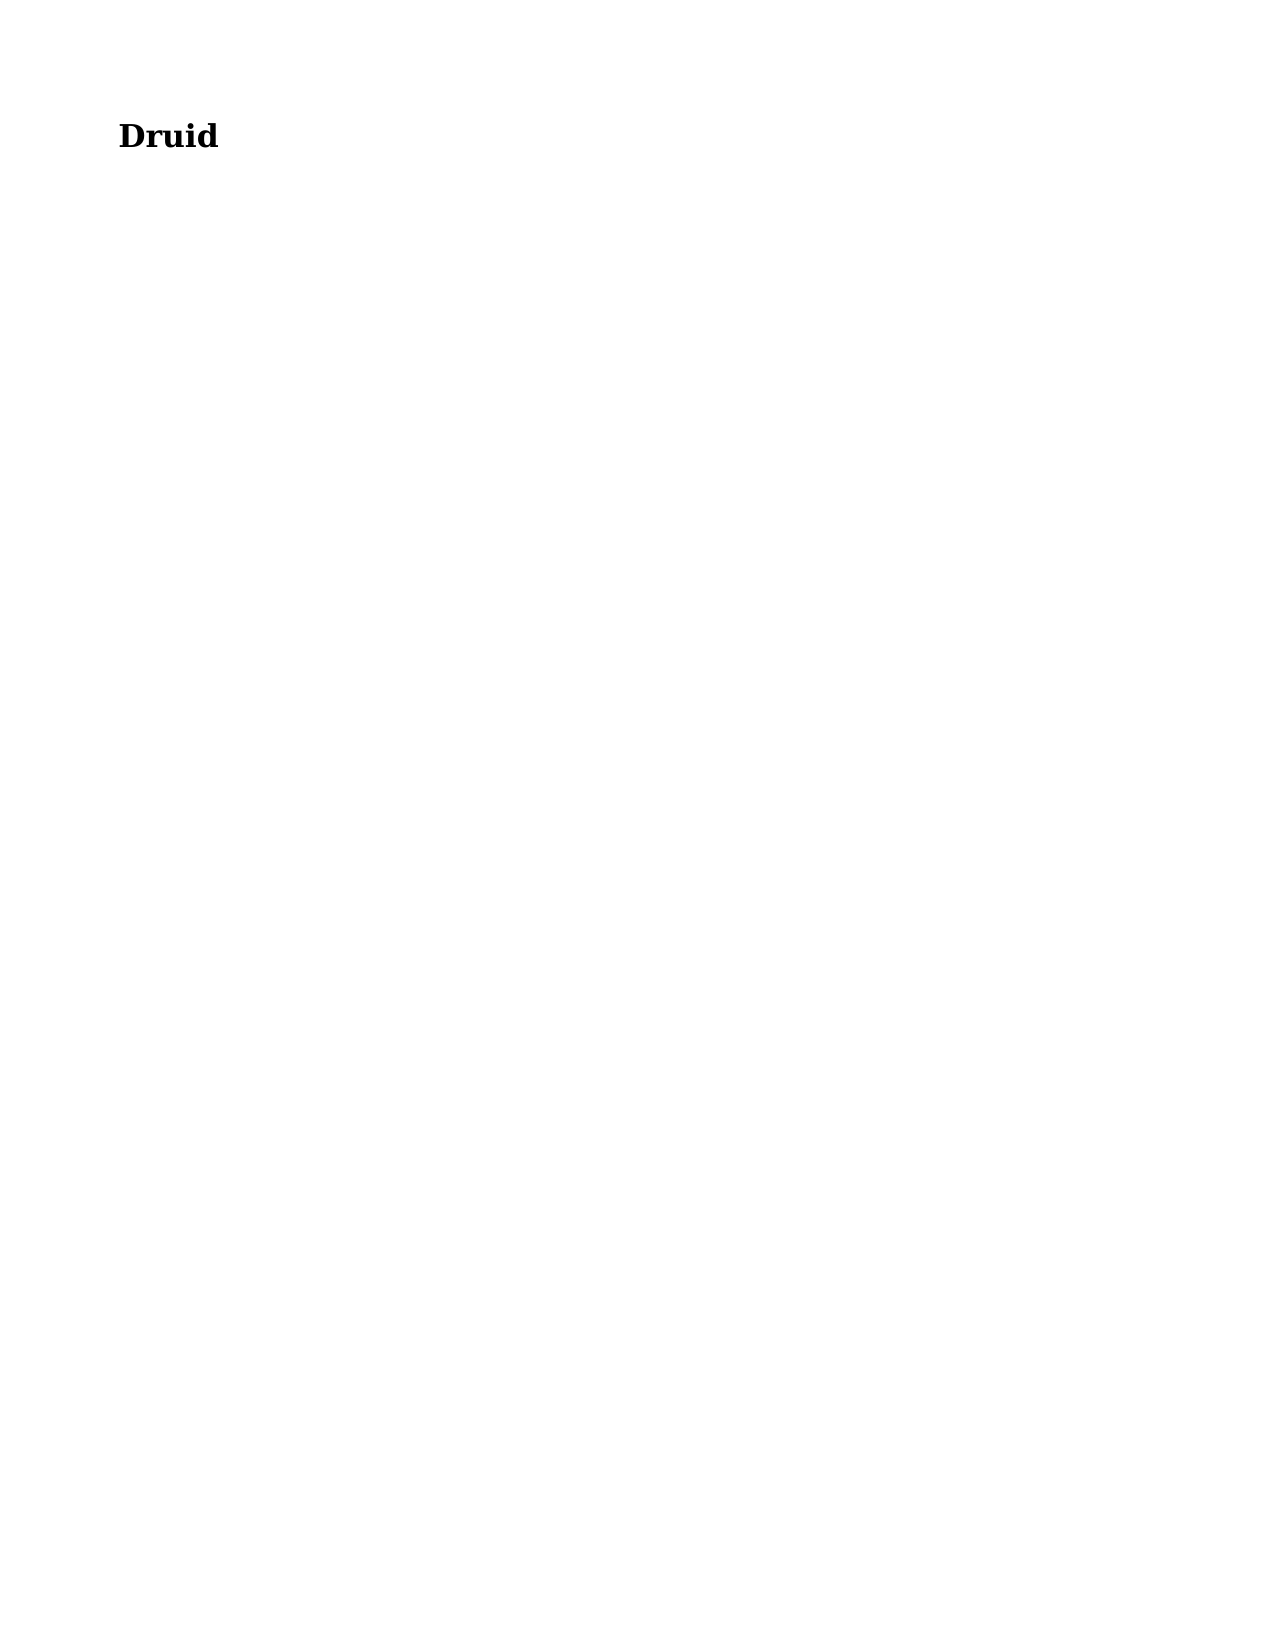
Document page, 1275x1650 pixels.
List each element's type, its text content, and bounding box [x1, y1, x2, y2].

text Druid [118, 118, 1157, 155]
